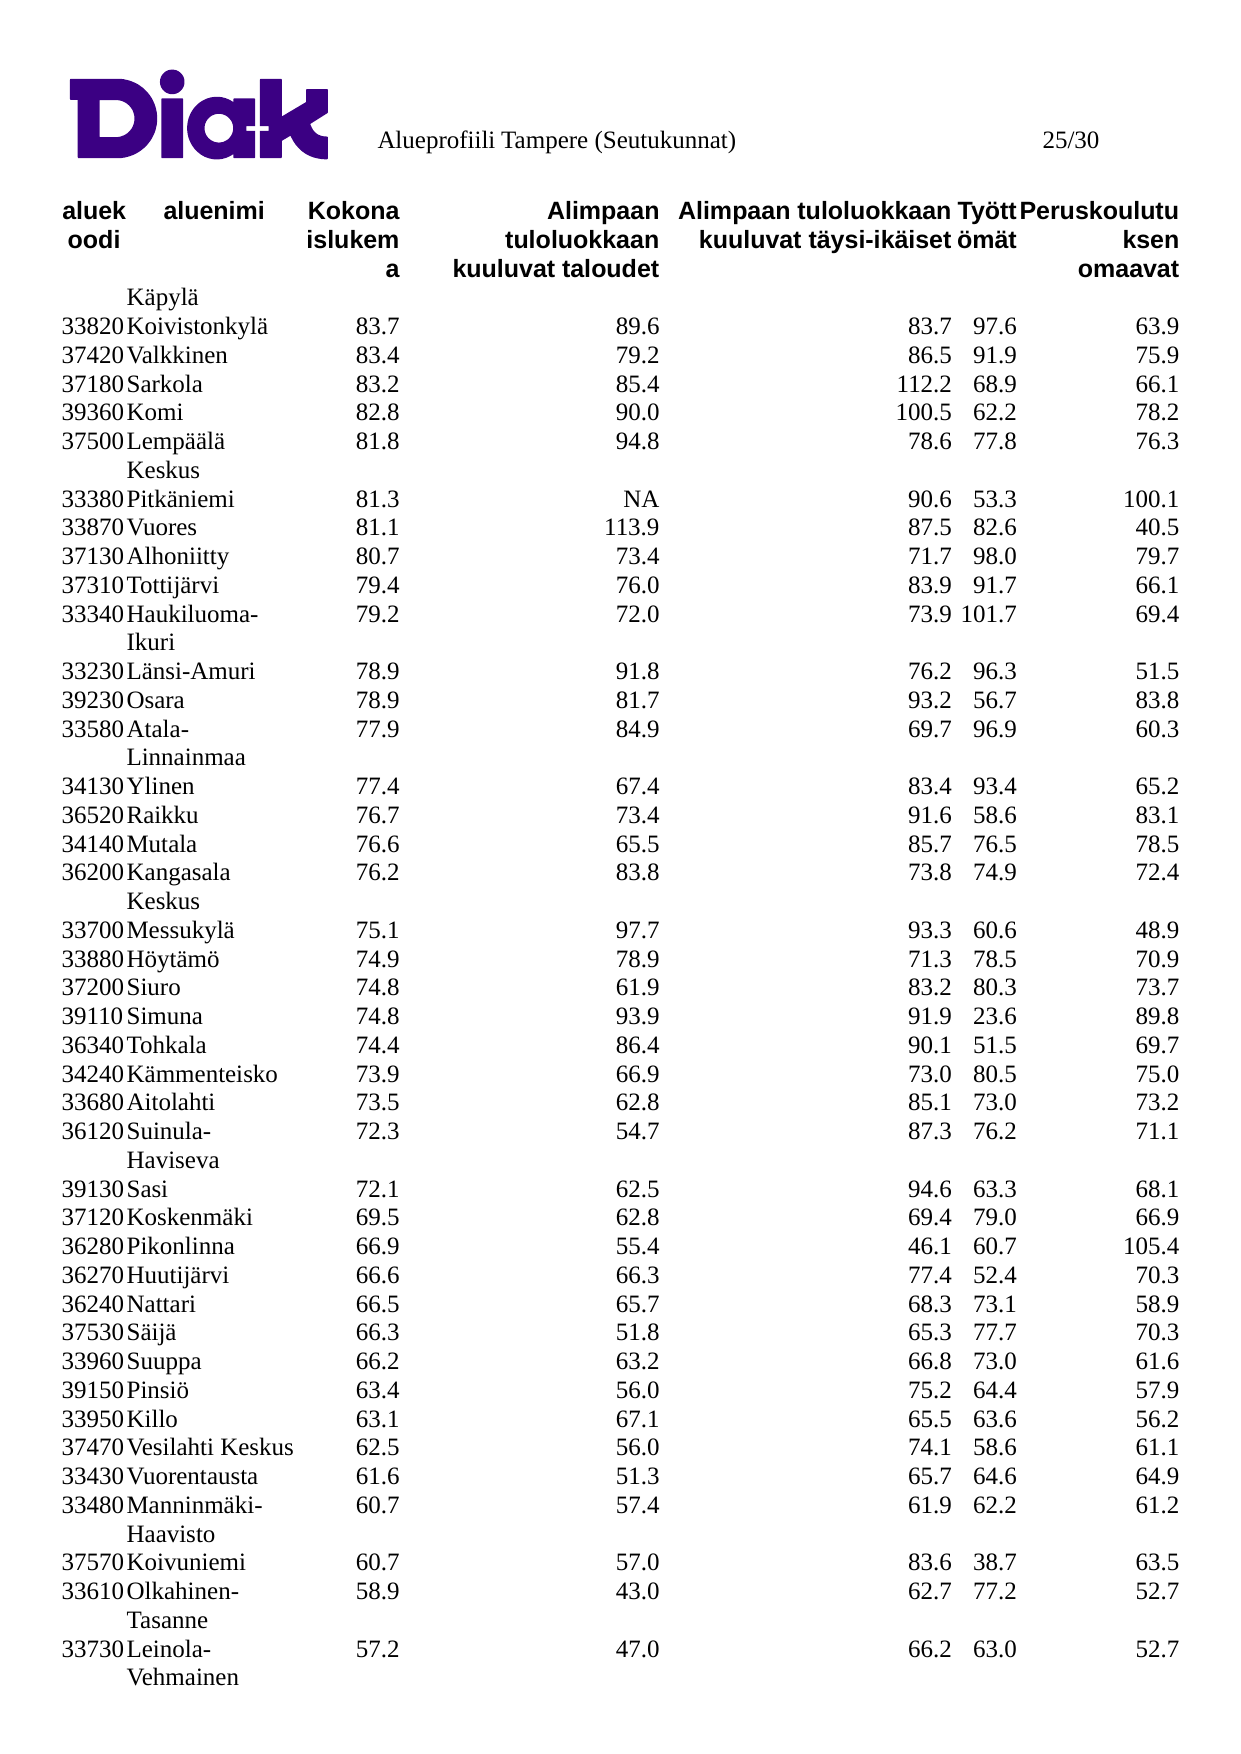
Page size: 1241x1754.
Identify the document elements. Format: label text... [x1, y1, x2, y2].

table_cell 78.9 [302, 656, 399, 685]
table_cell 33480 [61, 1490, 126, 1547]
table_cell 87.5 [659, 513, 952, 541]
table_cell 62.5 [399, 1174, 659, 1202]
table_cell 57.9 [1017, 1375, 1179, 1404]
table_cell 23.6 [952, 1001, 1017, 1030]
table_cell 57.0 [399, 1548, 659, 1576]
table_cell Leinola-Vehmainen [126, 1634, 302, 1691]
table_cell Tottijärvi [126, 570, 302, 599]
table_cell 62.8 [399, 1203, 659, 1231]
table_cell 90.1 [659, 1030, 952, 1059]
table_cell 69.5 [302, 1203, 399, 1231]
table_cell 90.6 [659, 484, 952, 512]
table_cell 66.1 [1017, 570, 1179, 599]
table_cell 52.7 [1017, 1634, 1179, 1691]
table_cell Sarkola [126, 369, 302, 397]
table_cell 73.0 [952, 1346, 1017, 1375]
table_cell 51.8 [399, 1318, 659, 1346]
table_cell 36120 [61, 1116, 126, 1174]
table_cell Koivuniemi [126, 1548, 302, 1576]
table_cell 63.0 [952, 1634, 1017, 1691]
table_cell 83.4 [659, 771, 952, 800]
table_cell 66.8 [659, 1346, 952, 1375]
table_cell 33870 [61, 513, 126, 541]
table_cell 61.1 [1017, 1433, 1179, 1461]
table_header Alimpaan tuloluokkaan kuuluvat täysi-ikäiset [659, 196, 952, 282]
table_cell 75.0 [1017, 1059, 1179, 1087]
table_cell Vuorentausta [126, 1461, 302, 1490]
table_cell Messukylä [126, 915, 302, 944]
table_cell 67.1 [399, 1404, 659, 1432]
table_cell Lempäälä Keskus [126, 426, 302, 484]
table_cell 66.6 [302, 1260, 399, 1289]
table_cell 73.2 [1017, 1088, 1179, 1116]
table_cell 83.8 [1017, 685, 1179, 714]
table_cell 66.9 [399, 1059, 659, 1087]
table_cell 83.2 [302, 369, 399, 397]
table_cell 83.9 [659, 570, 952, 599]
table_cell [399, 283, 659, 311]
table_cell 76.2 [952, 1116, 1017, 1174]
table_cell Lapinniemi-Käpylä [126, 283, 302, 311]
table_cell 71.7 [659, 541, 952, 570]
table_cell 93.3 [659, 915, 952, 944]
table_cell 77.7 [952, 1318, 1017, 1346]
table_cell 33880 [61, 944, 126, 972]
table_cell 37570 [61, 1548, 126, 1576]
table_cell 55.4 [399, 1231, 659, 1260]
table_cell 39360 [61, 398, 126, 426]
table_cell 84.9 [399, 714, 659, 771]
table_cell 73.5 [302, 1088, 399, 1116]
table_cell 56.7 [952, 685, 1017, 714]
table_cell 71.3 [659, 944, 952, 972]
table_cell 74.8 [302, 973, 399, 1001]
table_cell 96.3 [952, 656, 1017, 685]
table_cell Länsi-Amuri [126, 656, 302, 685]
table_cell 78.2 [1017, 398, 1179, 426]
table_cell 66.3 [399, 1260, 659, 1289]
table_cell 54.7 [399, 1116, 659, 1174]
table_cell 66.2 [659, 1634, 952, 1691]
table_cell 43.0 [399, 1576, 659, 1634]
table_cell 72.4 [1017, 858, 1179, 915]
table_cell 77.4 [302, 771, 399, 800]
table_cell 79.2 [399, 340, 659, 369]
table_cell 51.5 [1017, 656, 1179, 685]
table_cell 80.3 [952, 973, 1017, 1001]
table_cell 85.1 [659, 1088, 952, 1116]
table_cell 58.6 [952, 800, 1017, 829]
table_cell 33380 [61, 484, 126, 512]
table_cell 63.3 [952, 1174, 1017, 1202]
table_cell 61.6 [1017, 1346, 1179, 1375]
table_cell 57.4 [399, 1490, 659, 1547]
table_cell 61.2 [1017, 1490, 1179, 1547]
table_cell 72.3 [302, 1116, 399, 1174]
table_cell NA [399, 484, 659, 512]
table_cell 36240 [61, 1289, 126, 1317]
table_cell [1017, 283, 1179, 311]
table_cell 37130 [61, 541, 126, 570]
table_cell 91.6 [659, 800, 952, 829]
table_cell 76.6 [302, 829, 399, 857]
table_cell 58.9 [1017, 1289, 1179, 1317]
table_cell 77.4 [659, 1260, 952, 1289]
table_cell 112.2 [659, 369, 952, 397]
table_cell 53.3 [952, 484, 1017, 512]
table_cell 40.5 [1017, 513, 1179, 541]
table_cell 93.4 [952, 771, 1017, 800]
table_cell Atala-Linnainmaa [126, 714, 302, 771]
table_header Työttömät [952, 196, 1017, 282]
table_cell Vuores [126, 513, 302, 541]
table_cell 76.2 [659, 656, 952, 685]
table_cell 33180 [61, 283, 126, 311]
table_cell 89.6 [399, 311, 659, 340]
table_cell Pitkäniemi [126, 484, 302, 512]
table_cell 90.0 [399, 398, 659, 426]
table_cell 73.8 [659, 858, 952, 915]
table_header Alimpaan tuloluokkaan kuuluvat taloudet [399, 196, 659, 282]
table_cell 60.7 [302, 1490, 399, 1547]
table_cell 75.9 [1017, 340, 1179, 369]
table_cell Manninmäki-Haavisto [126, 1490, 302, 1547]
table_cell 33730 [61, 1634, 126, 1691]
table_cell 33340 [61, 599, 126, 656]
table_cell Pikonlinna [126, 1231, 302, 1260]
table_cell 76.0 [399, 570, 659, 599]
table_cell 62.2 [952, 1490, 1017, 1547]
table_cell Raikku [126, 800, 302, 829]
table_cell 70.3 [1017, 1318, 1179, 1346]
table_cell 33820 [61, 311, 126, 340]
table_cell 66.3 [302, 1318, 399, 1346]
table_cell 100.5 [659, 398, 952, 426]
table_cell 77.9 [302, 714, 399, 771]
table_cell 70.9 [1017, 944, 1179, 972]
table_cell 65.7 [659, 1461, 952, 1490]
table_cell 36270 [61, 1260, 126, 1289]
table_cell 83.7 [659, 311, 952, 340]
table_cell 56.2 [1017, 1404, 1179, 1432]
table_cell 64.6 [952, 1461, 1017, 1490]
table_cell 83.2 [659, 973, 952, 1001]
table_cell Höytämö [126, 944, 302, 972]
table_cell 68.1 [1017, 1174, 1179, 1202]
table_cell 58.6 [952, 1433, 1017, 1461]
table_cell 34240 [61, 1059, 126, 1087]
table_cell 60.7 [952, 1231, 1017, 1260]
table_cell 37310 [61, 570, 126, 599]
table_cell [659, 283, 952, 311]
table_cell 73.0 [659, 1059, 952, 1087]
table_cell 97.6 [952, 311, 1017, 340]
table_cell 52.7 [1017, 1576, 1179, 1634]
table_cell 64.4 [952, 1375, 1017, 1404]
table_cell 78.9 [399, 944, 659, 972]
table_cell 74.8 [302, 1001, 399, 1030]
table_cell 62.5 [302, 1433, 399, 1461]
table_cell 60.6 [952, 915, 1017, 944]
table_header aluenimi [126, 196, 302, 282]
table_cell Koivistonkylä [126, 311, 302, 340]
table_cell Alhoniitty [126, 541, 302, 570]
table_cell 79.7 [1017, 541, 1179, 570]
table_cell 63.6 [952, 1404, 1017, 1432]
table_cell 46.1 [659, 1231, 952, 1260]
table_cell 62.7 [659, 1576, 952, 1634]
table_cell 91.7 [952, 570, 1017, 599]
table_cell 78.6 [659, 426, 952, 484]
table_cell 71.1 [1017, 1116, 1179, 1174]
table_cell 62.2 [952, 398, 1017, 426]
table_cell 60.3 [1017, 714, 1179, 771]
table_cell 76.2 [302, 858, 399, 915]
table_cell 66.9 [302, 1231, 399, 1260]
table_cell 74.4 [302, 1030, 399, 1059]
table_cell Valkkinen [126, 340, 302, 369]
table_cell 77.2 [952, 1576, 1017, 1634]
table_cell 33230 [61, 656, 126, 685]
table_cell 81.7 [399, 685, 659, 714]
table_cell 79.4 [302, 570, 399, 599]
table_cell 75.2 [659, 1375, 952, 1404]
table_cell 76.7 [302, 800, 399, 829]
table_cell 68.3 [659, 1289, 952, 1317]
table_cell 33960 [61, 1346, 126, 1375]
table_cell 37120 [61, 1203, 126, 1231]
table_cell 62.8 [399, 1088, 659, 1116]
table_header Peruskoulutuksen omaavat [1017, 196, 1179, 282]
table_cell 86.4 [399, 1030, 659, 1059]
table_cell 73.4 [399, 800, 659, 829]
table_cell 74.9 [952, 858, 1017, 915]
table_cell Siuro [126, 973, 302, 1001]
table_cell 36280 [61, 1231, 126, 1260]
table_cell 72.0 [399, 599, 659, 656]
table_cell Kangasala Keskus [126, 858, 302, 915]
table_cell 100.1 [1017, 484, 1179, 512]
table_cell 39150 [61, 1375, 126, 1404]
table_cell 69.7 [659, 714, 952, 771]
table_cell 73.9 [659, 599, 952, 656]
table_cell 51.3 [399, 1461, 659, 1490]
table_cell Killo [126, 1404, 302, 1432]
table_cell 60.7 [302, 1548, 399, 1576]
table_cell 82.8 [302, 398, 399, 426]
table_cell 52.4 [952, 1260, 1017, 1289]
table_cell 93.9 [399, 1001, 659, 1030]
table_cell Mutala [126, 829, 302, 857]
table_cell 83.6 [659, 1548, 952, 1576]
table_cell 33950 [61, 1404, 126, 1432]
table_cell 83.8 [399, 858, 659, 915]
table_cell 56.0 [399, 1433, 659, 1461]
table_cell 93.2 [659, 685, 952, 714]
table_cell 75.1 [302, 915, 399, 944]
table_cell 73.9 [302, 1059, 399, 1087]
table_cell 89.8 [1017, 1001, 1179, 1030]
table_cell 63.1 [302, 1404, 399, 1432]
table_cell 98.0 [952, 541, 1017, 570]
table_header aluekoodi [61, 196, 126, 282]
table_cell 39130 [61, 1174, 126, 1202]
table_cell Olkahinen-Tasanne [126, 1576, 302, 1634]
table_cell 83.4 [302, 340, 399, 369]
table_cell 82.6 [952, 513, 1017, 541]
table_cell 81.3 [302, 484, 399, 512]
table_cell Koskenmäki [126, 1203, 302, 1231]
table_cell 69.4 [659, 1203, 952, 1231]
table_cell 86.5 [659, 340, 952, 369]
table_cell Vesilahti Keskus [126, 1433, 302, 1461]
table_cell 66.1 [1017, 369, 1179, 397]
table_cell 63.2 [399, 1346, 659, 1375]
table_cell 91.8 [399, 656, 659, 685]
table_cell 47.0 [399, 1634, 659, 1691]
table_cell 39110 [61, 1001, 126, 1030]
table_cell 65.7 [399, 1289, 659, 1317]
table_cell 81.1 [302, 513, 399, 541]
table_cell 37200 [61, 973, 126, 1001]
table_cell 36520 [61, 800, 126, 829]
table_cell Osara [126, 685, 302, 714]
table_cell Komi [126, 398, 302, 426]
table_cell 61.6 [302, 1461, 399, 1490]
table_cell 61.9 [659, 1490, 952, 1547]
table_cell 34130 [61, 771, 126, 800]
table_cell 63.9 [1017, 311, 1179, 340]
table_cell 73.0 [952, 1088, 1017, 1116]
table_cell Nattari [126, 1289, 302, 1317]
table_cell 94.6 [659, 1174, 952, 1202]
table_cell 85.4 [399, 369, 659, 397]
table_cell 39230 [61, 685, 126, 714]
table_cell 81.8 [302, 426, 399, 484]
table_cell Sasi [126, 1174, 302, 1202]
table_cell 56.0 [399, 1375, 659, 1404]
table_cell 76.3 [1017, 426, 1179, 484]
table_cell 66.2 [302, 1346, 399, 1375]
table_cell [952, 283, 1017, 311]
table_cell 57.2 [302, 1634, 399, 1691]
table_cell 94.8 [399, 426, 659, 484]
table_cell Suinula-Haviseva [126, 1116, 302, 1174]
table_cell 105.4 [1017, 1231, 1179, 1260]
table_cell 77.8 [952, 426, 1017, 484]
table_cell 38.7 [952, 1548, 1017, 1576]
table_cell Haukiluoma-Ikuri [126, 599, 302, 656]
table_cell 33430 [61, 1461, 126, 1490]
table_cell 67.4 [399, 771, 659, 800]
table_cell 34140 [61, 829, 126, 857]
table_cell 73.1 [952, 1289, 1017, 1317]
table_cell 96.9 [952, 714, 1017, 771]
table_cell 65.5 [659, 1404, 952, 1432]
table_cell 79.0 [952, 1203, 1017, 1231]
table_cell 33610 [61, 1576, 126, 1634]
table_cell Huutijärvi [126, 1260, 302, 1289]
table_cell Aitolahti [126, 1088, 302, 1116]
table_cell Tohkala [126, 1030, 302, 1059]
table_cell [302, 283, 399, 311]
table_header Kokonaislukema [302, 196, 399, 282]
table_cell 72.1 [302, 1174, 399, 1202]
table_cell 78.9 [302, 685, 399, 714]
table_cell 63.5 [1017, 1548, 1179, 1576]
table_cell 91.9 [659, 1001, 952, 1030]
table_cell 58.9 [302, 1576, 399, 1634]
table_cell 33580 [61, 714, 126, 771]
table_cell 64.9 [1017, 1461, 1179, 1490]
table_cell 78.5 [1017, 829, 1179, 857]
table_cell 97.7 [399, 915, 659, 944]
table_cell 65.5 [399, 829, 659, 857]
table_cell 80.7 [302, 541, 399, 570]
table_cell 79.2 [302, 599, 399, 656]
table_cell 69.7 [1017, 1030, 1179, 1059]
table_cell 61.9 [399, 973, 659, 1001]
table_cell 37470 [61, 1433, 126, 1461]
table_cell Ylinen [126, 771, 302, 800]
table_cell 48.9 [1017, 915, 1179, 944]
table_cell 101.7 [952, 599, 1017, 656]
table_cell 65.3 [659, 1318, 952, 1346]
table_cell Simuna [126, 1001, 302, 1030]
table_cell 63.4 [302, 1375, 399, 1404]
table_cell 87.3 [659, 1116, 952, 1174]
table_cell 113.9 [399, 513, 659, 541]
table_cell 36340 [61, 1030, 126, 1059]
table_cell 74.1 [659, 1433, 952, 1461]
table_cell 78.5 [952, 944, 1017, 972]
table_cell 33680 [61, 1088, 126, 1116]
table_cell 69.4 [1017, 599, 1179, 656]
table_cell Pinsiö [126, 1375, 302, 1404]
table_cell 73.4 [399, 541, 659, 570]
table_cell 37420 [61, 340, 126, 369]
table_cell 37530 [61, 1318, 126, 1346]
table_cell 76.5 [952, 829, 1017, 857]
table_cell 37180 [61, 369, 126, 397]
table_cell 66.9 [1017, 1203, 1179, 1231]
table_cell 85.7 [659, 829, 952, 857]
table_cell 70.3 [1017, 1260, 1179, 1289]
table_cell 83.1 [1017, 800, 1179, 829]
table_cell 66.5 [302, 1289, 399, 1317]
table_cell 37500 [61, 426, 126, 484]
table_cell Suuppa [126, 1346, 302, 1375]
table_cell Kämmenteisko [126, 1059, 302, 1087]
table_cell 65.2 [1017, 771, 1179, 800]
table_cell 74.9 [302, 944, 399, 972]
table_cell 33700 [61, 915, 126, 944]
table_cell 73.7 [1017, 973, 1179, 1001]
table_cell 68.9 [952, 369, 1017, 397]
table_cell 51.5 [952, 1030, 1017, 1059]
table_cell 80.5 [952, 1059, 1017, 1087]
table_cell 36200 [61, 858, 126, 915]
table_cell 83.7 [302, 311, 399, 340]
table_cell 91.9 [952, 340, 1017, 369]
table_cell Säijä [126, 1318, 302, 1346]
